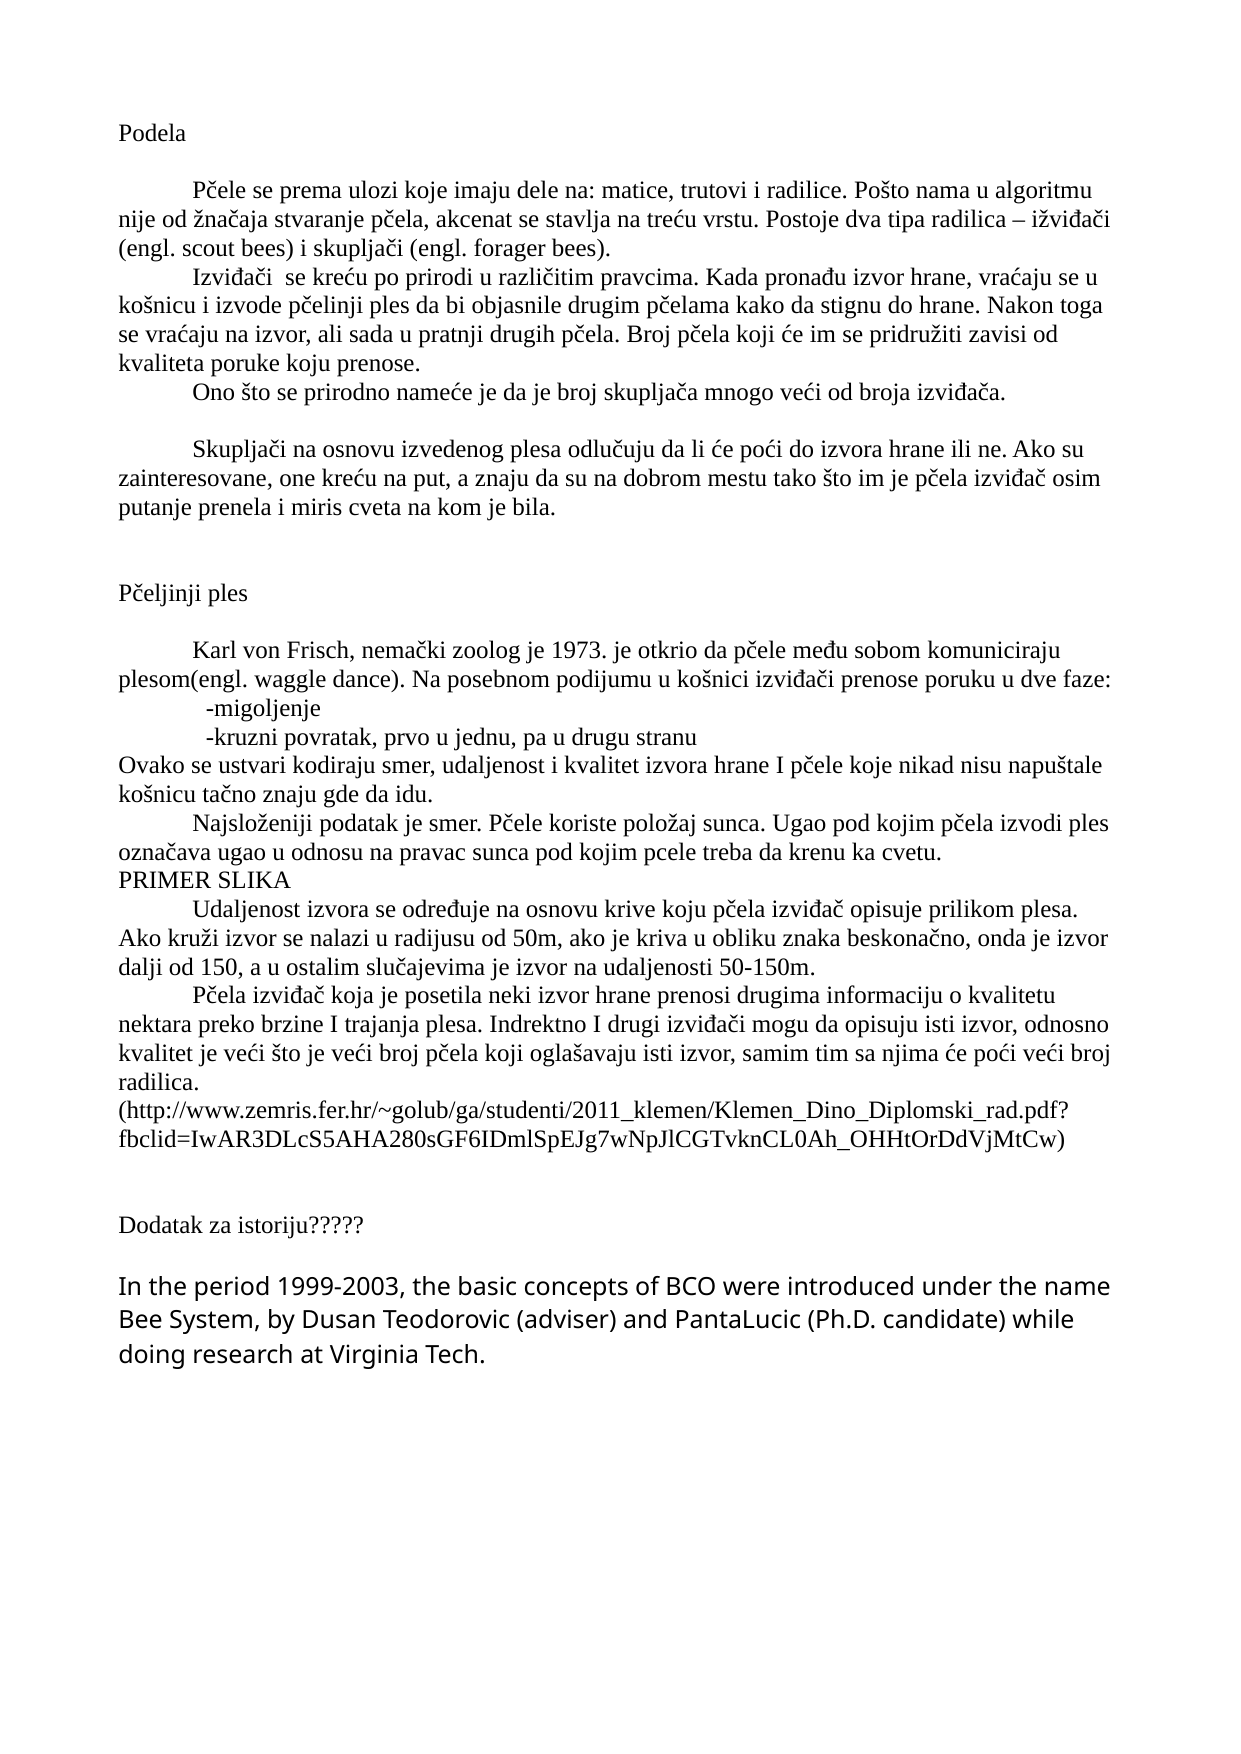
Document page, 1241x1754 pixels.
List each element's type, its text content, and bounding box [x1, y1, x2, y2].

text Udaljenost izvora se određuje na osnovu krive koju pčela izviđač opisuje prilikom plesa. Ako kruži izvor se nalazi u radijusu od 50m, ako je kriva u obliku znaka beskonačno, onda je izvor dalji od 150, a u ostalim slučajevima je izvor na udaljenosti 50-150m. [118, 894, 1122, 981]
text In the period 1999-2003, the basic concepts of BCO were introduced under the name Bee System, by Dusan Teodorovic (adviser) and PantaLucic (Ph.D. candidate) while doing research at Virginia Tech. [118, 1268, 1122, 1370]
text Karl von Frisch, nemački zoolog je 1973. je otkrio da pčele među sobom komuniciraju plesom(engl. waggle dance). Na posebnom podijumu u košnici izviđači prenose poruku u dve faze: [118, 636, 1122, 693]
text Pčeljinji ples [118, 578, 1122, 607]
text Izviđači se kreću po prirodi u različitim pravcima. Kada pronađu izvor hrane, vraćaju se u košnicu i izvode pčelinji ples da bi objasnile drugim pčelama kako da stignu do hrane. Nakon toga se vraćaju na izvor, ali sada u pratnji drugih pčela. Broj pčela koji će im se pridružiti zavisi od kvaliteta poruke koju prenose. [118, 262, 1122, 377]
text Najsloženiji podatak je smer. Pčele koriste položaj sunca. Ugao pod kojim pčela izvodi ples označava ugao u odnosu na pravac sunca pod kojim pcele treba da krenu ka cvetu. [118, 808, 1122, 866]
text -migoljenje [118, 693, 1122, 722]
text Dodatak za istoriju????? [118, 1211, 1122, 1239]
text Skupljači na osnovu izvedenog plesa odlučuju da li će poći do izvora hrane ili ne. Ako su zainteresovane, one kreću na put, a znaju da su na dobrom mestu tako što im je pčela izviđač osim putanje prenela i miris cveta na kom je bila. [118, 434, 1122, 521]
text Ovako se ustvari kodiraju smer, udaljenost i kvalitet izvora hrane I pčele koje nikad nisu napuštale košnicu tačno znaju gde da idu. [118, 751, 1122, 808]
text Ono što se prirodno nameće je da je broj skupljača mnogo veći od broja izviđača. [118, 377, 1122, 406]
text (http://www.zemris.fer.hr/~golub/ga/studenti/2011_klemen/Klemen_Dino_Diplomski_rad.pdf?fbclid=IwAR3DLcS5AHA280sGF6IDmlSpEJg7wNpJlCGTvknCL0Ah_OHHtOrDdVjMtCw) [118, 1096, 1122, 1153]
text Pčela izviđač koja je posetila neki izvor hrane prenosi drugima informaciju o kvalitetu nektara preko brzine I trajanja plesa. Indrektno I drugi izviđači mogu da opisuju isti izvor, odnosno kvalitet je veći što je veći broj pčela koji oglašavaju isti izvor, samim tim sa njima će poći veći broj radilica. [118, 981, 1122, 1096]
text Pčele se prema ulozi koje imaju dele na: matice, trutovi i radilice. Pošto nama u algoritmu nije od žnačaja stvaranje pčela, akcenat se stavlja na treću vrstu. Postoje dva tipa radilica – ižviđači (engl. scout bees) i skupljači (engl. forager bees). [118, 176, 1122, 262]
text -kruzni povratak, prvo u jednu, pa u drugu stranu [118, 722, 1122, 751]
text Podela [118, 118, 1122, 147]
text PRIMER SLIKA [118, 866, 1122, 894]
